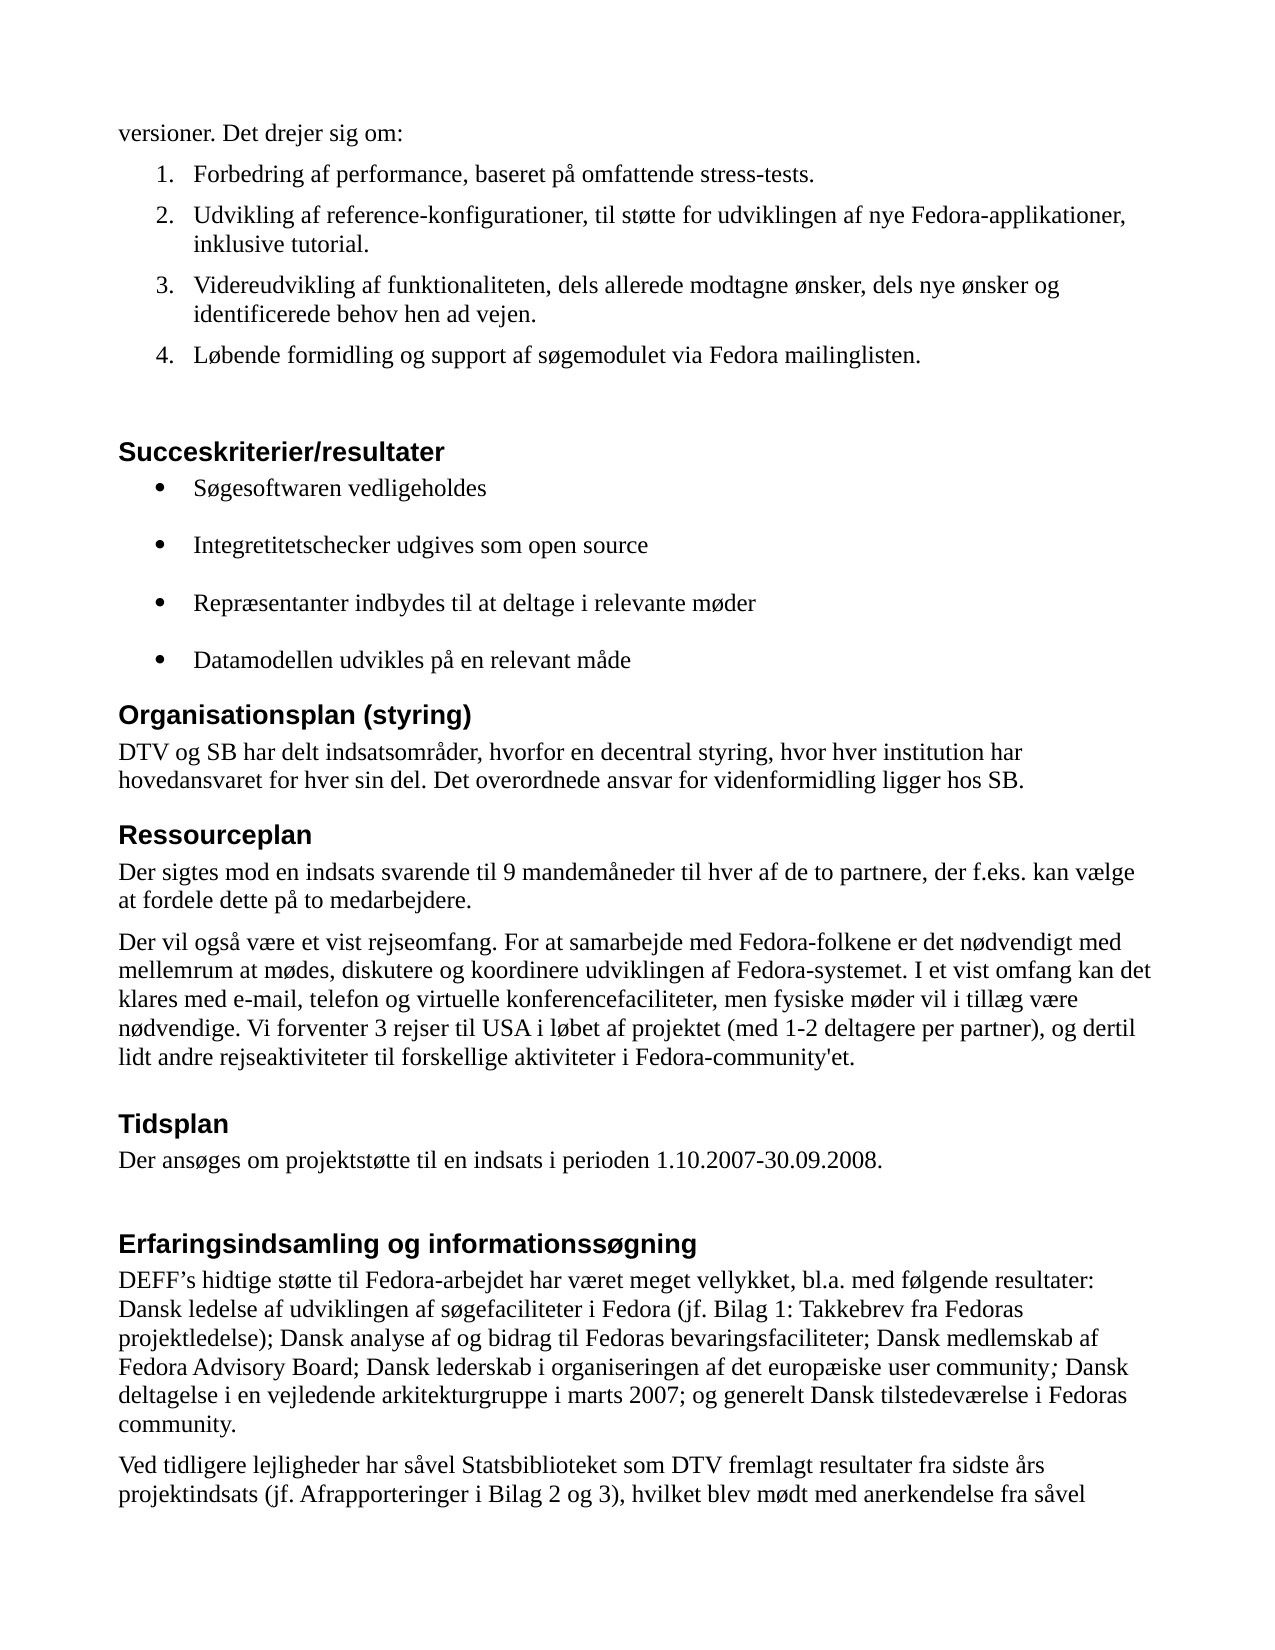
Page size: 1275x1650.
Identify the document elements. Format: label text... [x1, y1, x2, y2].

subtitle Succeskriterier/resultater [118, 436, 1157, 467]
text DEFF’s hidtige støtte til Fedora-arbejdet har været meget vellykket, bl.a. med følgende resultater: Dansk ledelse af udviklingen af søgefaciliteter i Fedora (jf. Bilag 1: Takkebrev fra Fedoras projektledelse); Dansk analyse af og bidrag til Fedoras bevaringsfaciliteter; Dansk medlemskab af Fedora Advisory Board; Dansk lederskab i organiseringen af det europæiske user community; Dansk deltagelse i en vejledende arkitekturgruppe i marts 2007; og generelt Dansk tilstedeværelse i Fedoras community. [118, 1266, 1157, 1438]
list Integretitetschecker udgives som open source [156, 531, 1157, 559]
subtitle Tidsplan [118, 1108, 1157, 1139]
text Der ansøges om projektstøtte til en indsats i perioden 1.10.2007-30.09.2008. [118, 1146, 1157, 1174]
text DTV og SB har delt indsatsområder, hvorfor en decentral styring, hvor hver institution har hovedansvaret for hver sin del. Det overordnede ansvar for videnformidling ligger hos SB. [118, 737, 1157, 794]
list Repræsentanter indbydes til at deltage i relevante møder [156, 588, 1157, 617]
list Forbedring af performance, baseret på omfattende stress-tests. [156, 159, 1157, 188]
text Der vil også være et vist rejseomfang. For at samarbejde med Fedora-folkene er det nødvendigt med mellemrum at mødes, diskutere og koordinere udviklingen af Fedora-systemet. I et vist omfang kan det klares med e-mail, telefon og virtuelle konferencefaciliteter, men fysiske møder vil i tillæg være nødvendige. Vi forventer 3 rejser til USA i løbet af projektet (med 1-2 deltagere per partner), og dertil lidt andre rejseaktiviteter til forskellige aktiviteter i Fedora-community'et. [118, 927, 1157, 1071]
list Søgesoftwaren vedligeholdes [156, 473, 1157, 502]
text Ved tidligere lejligheder har såvel Statsbiblioteket som DTV fremlagt resultater fra sidste års projektindsats (jf. Afrapporteringer i Bilag 2 og 3), hvilket blev mødt med anerkendelse fra såvel [118, 1451, 1157, 1508]
list Videreudvikling af funktionaliteten, dels allerede modtagne ønsker, dels nye ønsker og identificerede behov hen ad vejen. [156, 271, 1157, 328]
text Der sigtes mod en indsats svarende til 9 mandemåneder til hver af de to partnere, der f.eks. kan vælge at fordele dette på to medarbejdere. [118, 857, 1157, 914]
subtitle Erfaringsindsamling og informationssøgning [118, 1228, 1157, 1259]
text versioner. Det drejer sig om: [118, 118, 1157, 147]
list Datamodellen udvikles på en relevant måde [156, 646, 1157, 674]
list Løbende formidling og support af søgemodulet via Fedora mailinglisten. [156, 341, 1157, 369]
subtitle Ressourceplan [118, 819, 1157, 851]
subtitle Organisationsplan (styring) [118, 699, 1157, 731]
list Udvikling af reference-konfigurationer, til støtte for udviklingen af nye Fedora-applikationer, inklusive tutorial. [156, 201, 1157, 258]
